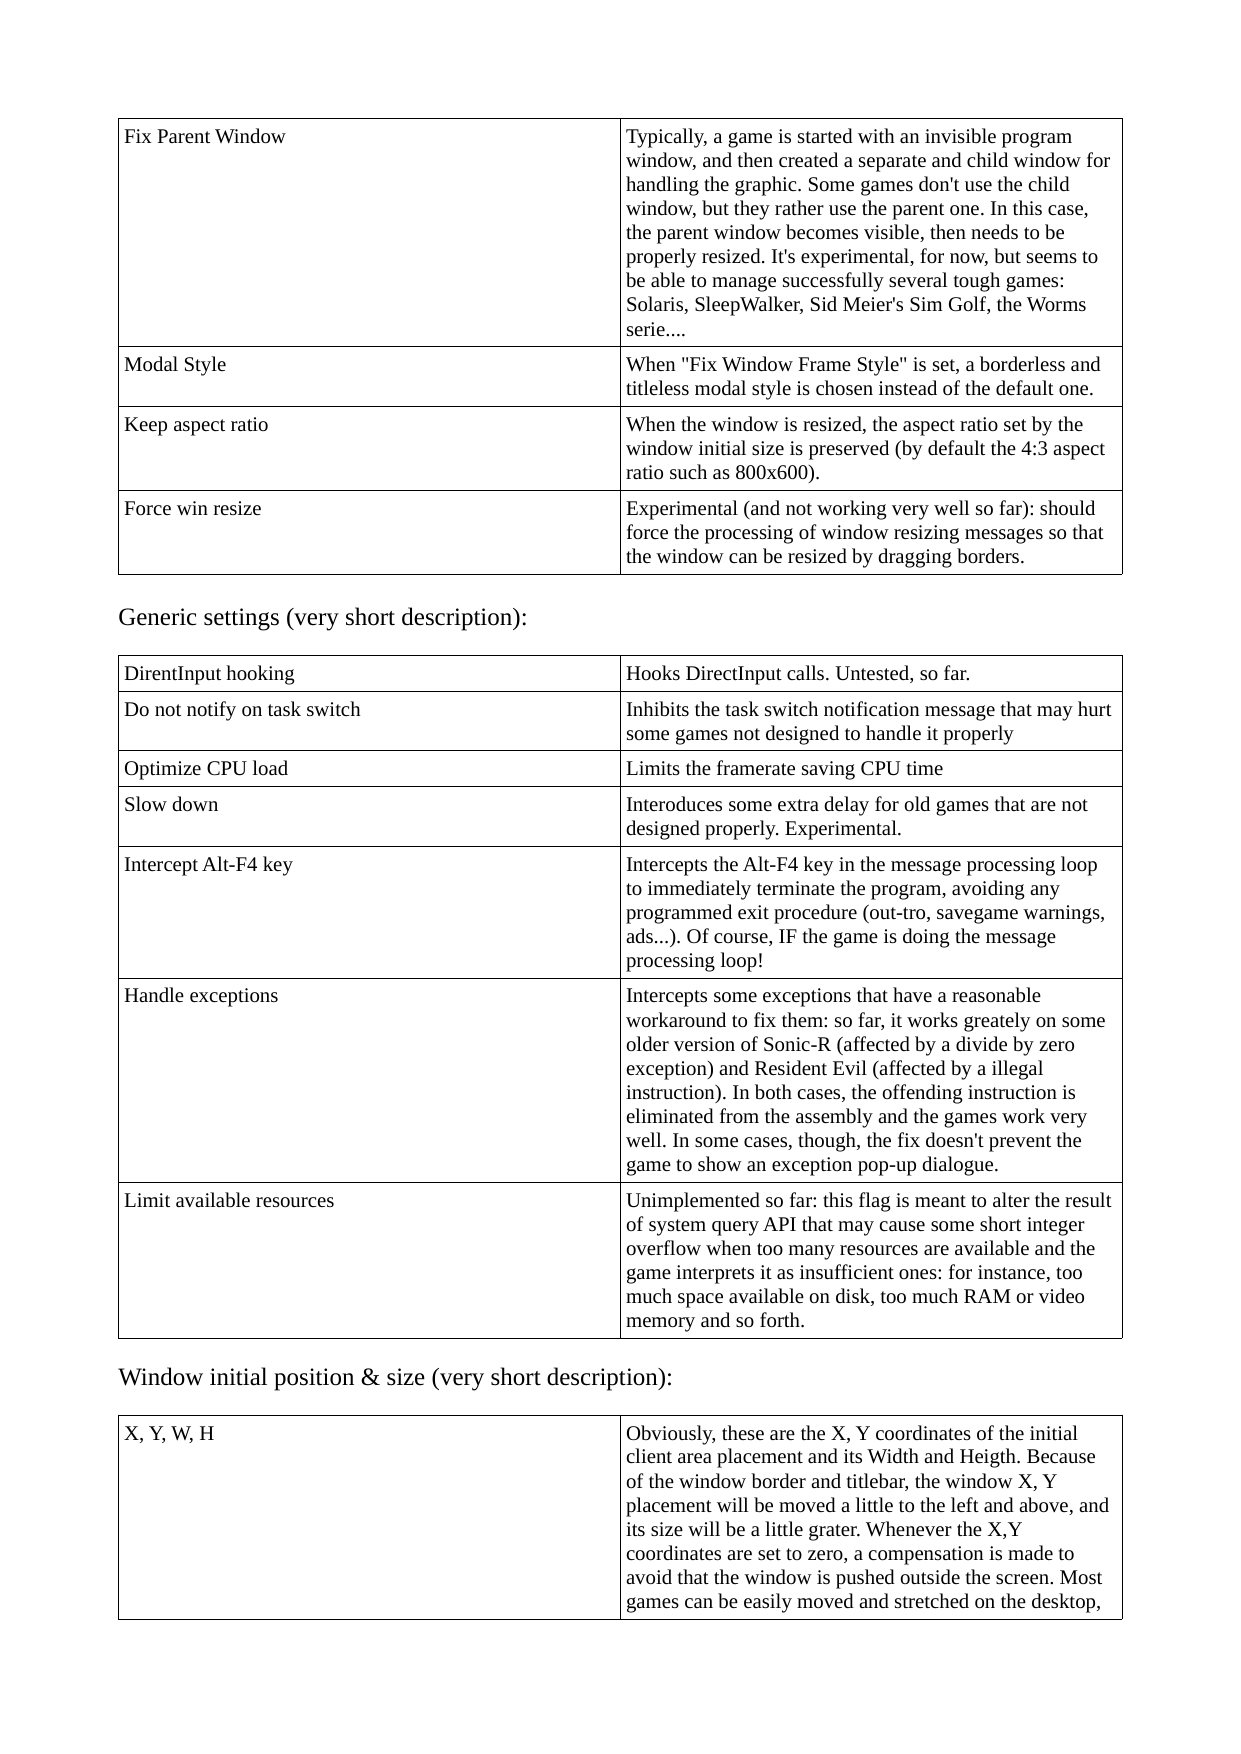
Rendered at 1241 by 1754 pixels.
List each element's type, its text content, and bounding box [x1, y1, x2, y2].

table_header Hooks DirectInput calls. Untested, so far. [621, 656, 1122, 691]
table_cell Experimental (and not working very well so far): should force the processing of window resizing messages so that the window can be resized by dragging borders. [621, 491, 1122, 573]
table_cell Intercepts some exceptions that have a reasonable workaround to fix them: so far, it works greately on some older version of Sonic-R (affected by a divide by zero exception) and Resident Evil (affected by a illegal instruction). In both cases, the offending instruction is eliminated from the assembly and the games work very well. In some cases, though, the fix doesn't prevent the game to show an exception pop-up dialogue. [621, 979, 1122, 1182]
table_cell Intercept Alt-F4 key [119, 847, 620, 978]
table_cell Limits the framerate saving CPU time [621, 751, 1122, 786]
table_header Typically, a game is started with an invisible program window, and then created a separate and child window for handling the graphic. Some games don't use the child window, but they rather use the parent one. In this case, the parent window becomes visible, then needs to be properly resized. It's experimental, for now, but seems to be able to manage successfully several tough games: Solaris, SleepWalker, Sid Meier's Sim Golf, the Worms serie.... [621, 119, 1122, 346]
table_cell When the window is resized, the aspect ratio set by the window initial size is preserved (by default the 4:3 aspect ratio such as 800x600). [621, 407, 1122, 490]
table_header X, Y, W, H [119, 1416, 620, 1619]
table_cell Do not notify on task switch [119, 692, 620, 750]
table_header Obviously, these are the X, Y coordinates of the initial client area placement and its Width and Heigth. Because of the window border and titlebar, the window X, Y placement will be moved a little to the left and above, and its size will be a little grater. Whenever the X,Y coordinates are set to zero, a compensation is made to avoid that the window is pushed outside the screen. Most games can be easily moved and stretched on the desktop, [621, 1416, 1122, 1619]
table_cell Unimplemented so far: this flag is meant to alter the result of system query API that may cause some short integer overflow when too many resources are available and the game interprets it as insufficient ones: for instance, too much space available on disk, too much RAM or video memory and so forth. [621, 1183, 1122, 1338]
table_cell Limit available resources [119, 1183, 620, 1338]
table_cell Keep aspect ratio [119, 407, 620, 490]
table_cell Handle exceptions [119, 979, 620, 1182]
table_cell Intercepts the Alt-F4 key in the message processing loop to immediately terminate the program, avoiding any programmed exit procedure (out-tro, savegame warnings, ads...). Of course, IF the game is doing the message processing loop! [621, 847, 1122, 978]
table_cell Inhibits the task switch notification message that may hurt some games not designed to handle it properly [621, 692, 1122, 750]
table_header DirentInput hooking [119, 656, 620, 691]
table_cell Force win resize [119, 491, 620, 573]
table_cell Interoduces some extra delay for old games that are not designed properly. Experimental. [621, 787, 1122, 846]
table_cell When "Fix Window Frame Style" is set, a borderless and titleless modal style is chosen instead of the default one. [621, 347, 1122, 406]
table_cell Optimize CPU load [119, 751, 620, 786]
text Window initial position & size (very short description): [118, 1362, 1122, 1391]
text Generic settings (very short description): [118, 602, 1122, 631]
table_cell Modal Style [119, 347, 620, 406]
table_header Fix Parent Window [119, 119, 620, 346]
table_cell Slow down [119, 787, 620, 846]
